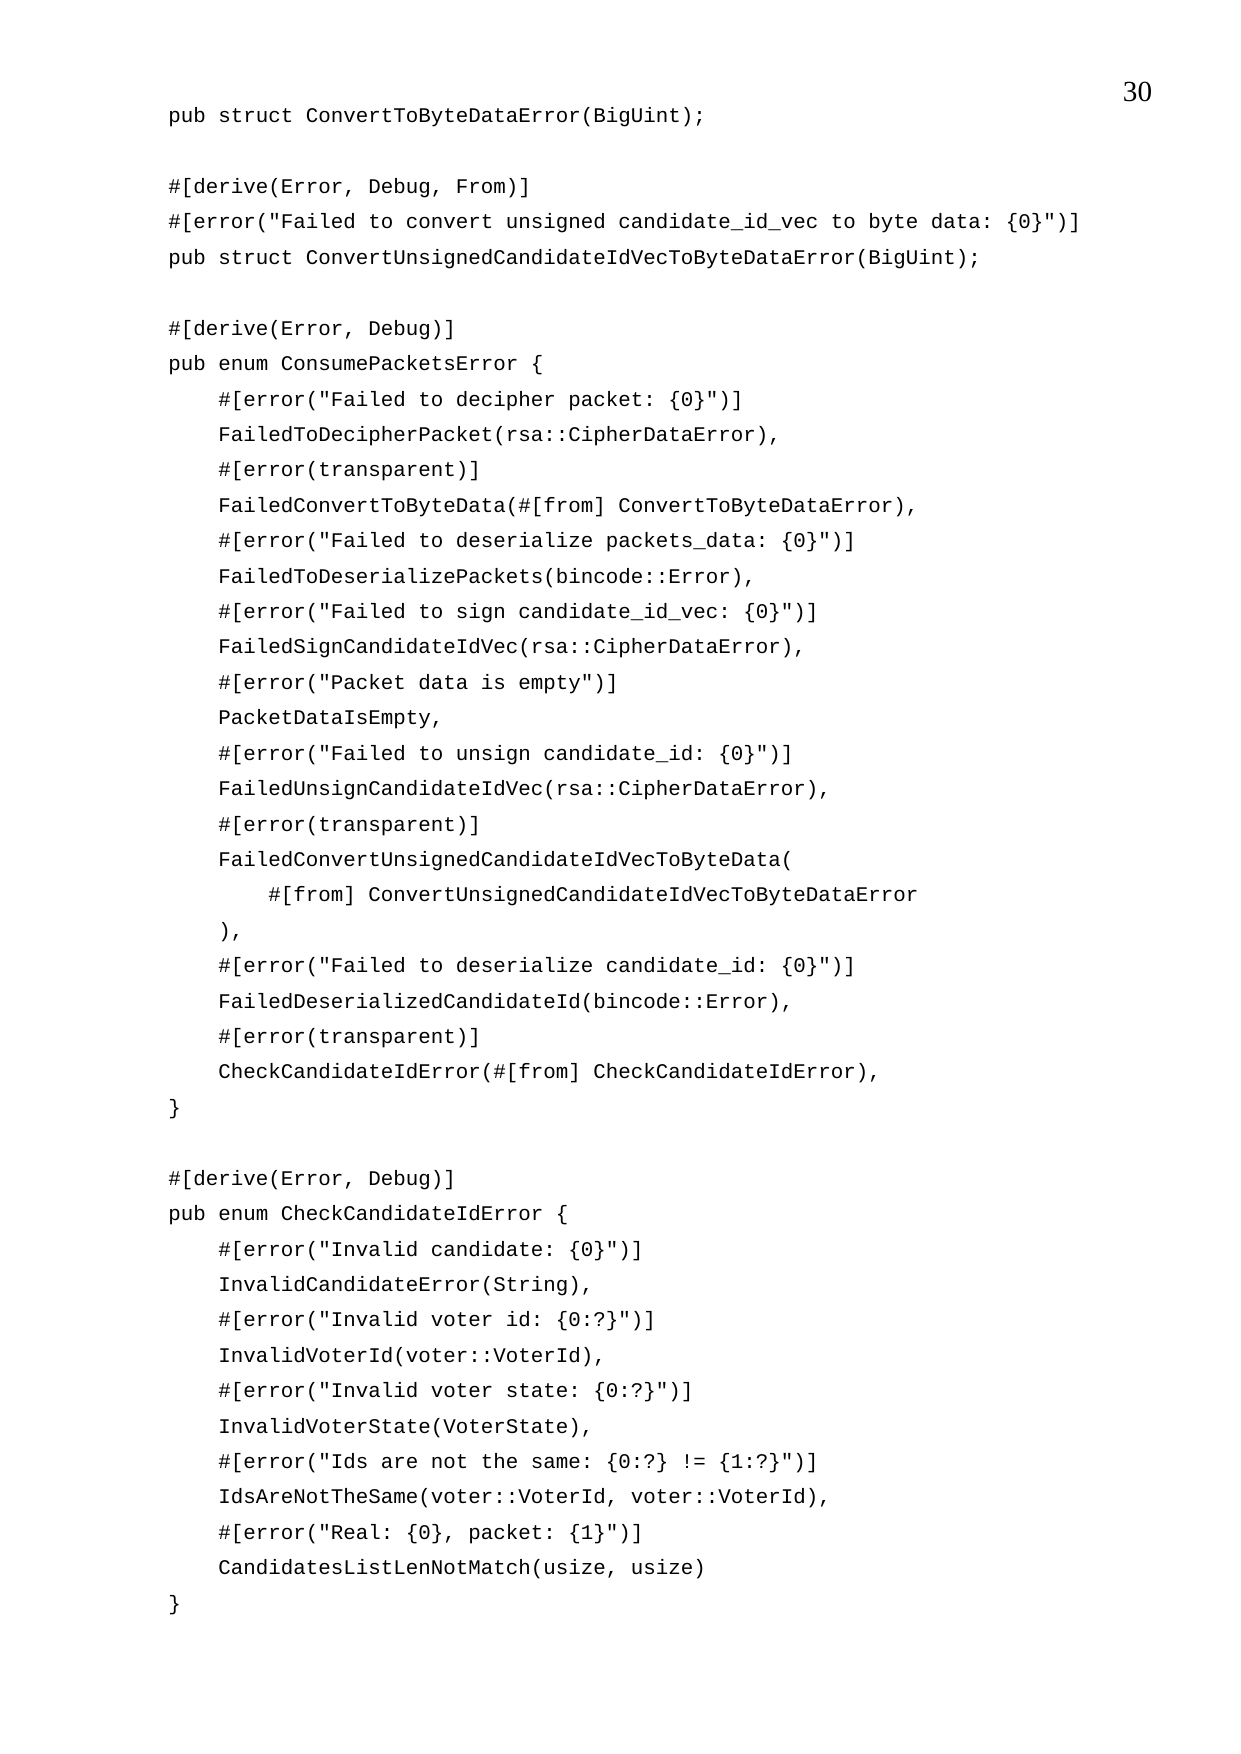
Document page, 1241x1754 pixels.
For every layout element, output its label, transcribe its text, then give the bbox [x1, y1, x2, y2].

text FailedSignCandidateIdVec(rsa::CipherDataError), [118, 636, 1122, 660]
text InvalidVoterId(voter::VoterId), [118, 1345, 1122, 1368]
text #[error("Failed to convert unsigned candidate_id_vec to byte data: {0}")] [118, 211, 1122, 235]
text #[derive(Error, Debug)] [118, 318, 1122, 341]
text PacketDataIsEmpty, [118, 707, 1122, 731]
text #[error("Packet data is empty")] [118, 672, 1122, 696]
text FailedUnsignCandidateIdVec(rsa::CipherDataError), [118, 778, 1122, 802]
text #[error("Invalid voter state: {0:?}")] [118, 1380, 1122, 1404]
text FailedConvertUnsignedCandidateIdVecToByteData( [118, 849, 1122, 873]
text } [118, 1097, 1122, 1121]
text #[error("Invalid voter id: {0:?}")] [118, 1309, 1122, 1333]
text ), [118, 920, 1122, 943]
text #[derive(Error, Debug)] [118, 1168, 1122, 1191]
text CheckCandidateIdError(#[from] CheckCandidateIdError), [118, 1061, 1122, 1085]
text #[error("Invalid candidate: {0}")] [118, 1238, 1122, 1262]
text #[error("Failed to deserialize candidate_id: {0}")] [118, 955, 1122, 979]
text #[derive(Error, Debug, From)] [118, 176, 1122, 200]
text #[error("Failed to sign candidate_id_vec: {0}")] [118, 601, 1122, 625]
text FailedToDeserializePackets(bincode::Error), [118, 566, 1122, 589]
text IdsAreNotTheSame(voter::VoterId, voter::VoterId), [118, 1486, 1122, 1510]
text #[error("Failed to deserialize packets_data: {0}")] [118, 530, 1122, 554]
text InvalidCandidateError(String), [118, 1274, 1122, 1298]
text FailedConvertToByteData(#[from] ConvertToByteDataError), [118, 495, 1122, 518]
text #[error("Real: {0}, packet: {1}")] [118, 1522, 1122, 1546]
text FailedToDecipherPacket(rsa::CipherDataError), [118, 424, 1122, 448]
text pub enum CheckCandidateIdError { [118, 1203, 1122, 1227]
text CandidatesListLenNotMatch(usize, usize) [118, 1557, 1122, 1581]
text } [118, 1593, 1122, 1616]
text #[error("Failed to decipher packet: {0}")] [118, 388, 1122, 412]
text #[error("Failed to unsign candidate_id: {0}")] [118, 743, 1122, 766]
text pub enum ConsumePacketsError { [118, 353, 1122, 377]
text FailedDeserializedCandidateId(bincode::Error), [118, 991, 1122, 1014]
text #[error(transparent)] [118, 1026, 1122, 1050]
text InvalidVoterState(VoterState), [118, 1416, 1122, 1439]
text #[error(transparent)] [118, 459, 1122, 483]
text pub struct ConvertToByteDataError(BigUint); [118, 105, 1122, 129]
text #[error(transparent)] [118, 813, 1122, 837]
text #[from] ConvertUnsignedCandidateIdVecToByteDataError [118, 884, 1122, 908]
text #[error("Ids are not the same: {0:?} != {1:?}")] [118, 1451, 1122, 1475]
text pub struct ConvertUnsignedCandidateIdVecToByteDataError(BigUint); [118, 247, 1122, 271]
